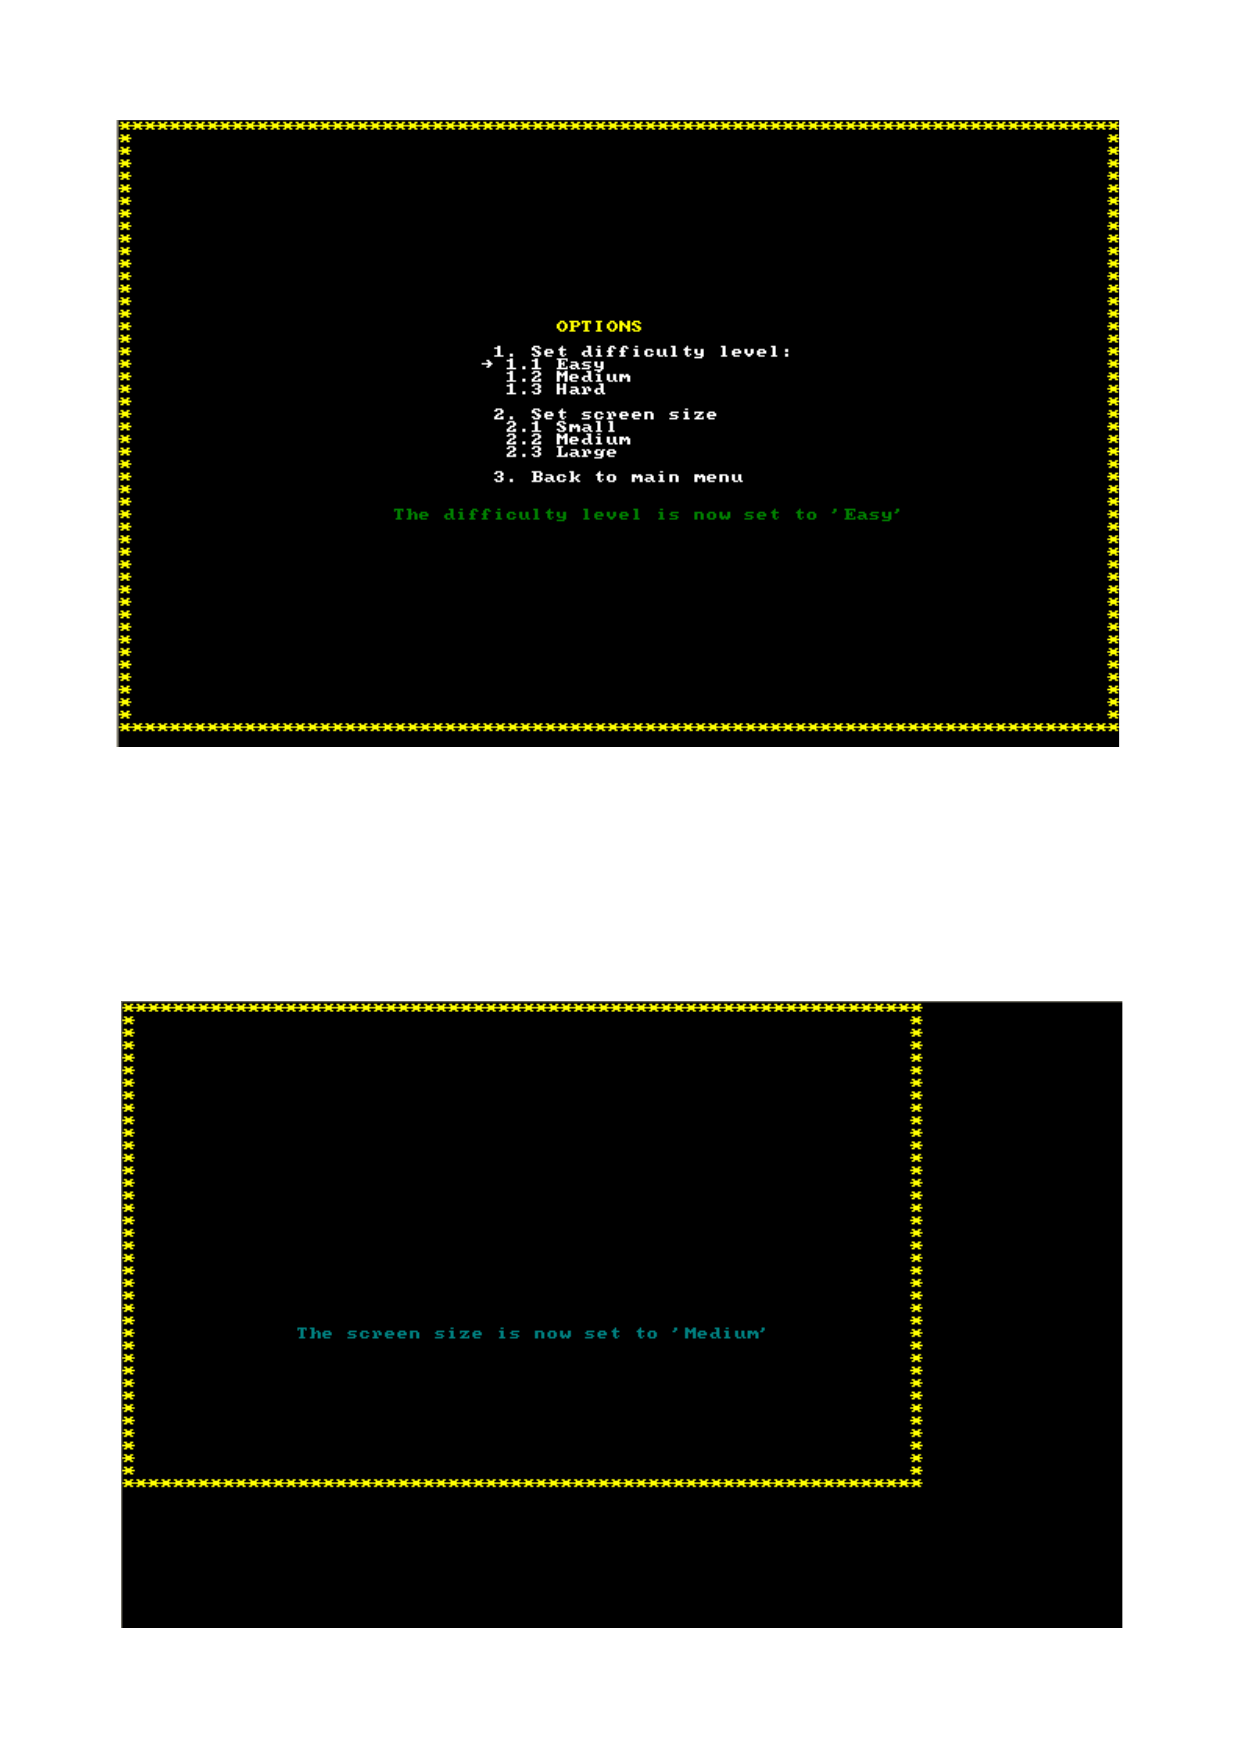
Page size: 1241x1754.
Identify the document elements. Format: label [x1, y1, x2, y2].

picture [116, 120, 1120, 747]
picture [121, 1001, 1123, 1628]
